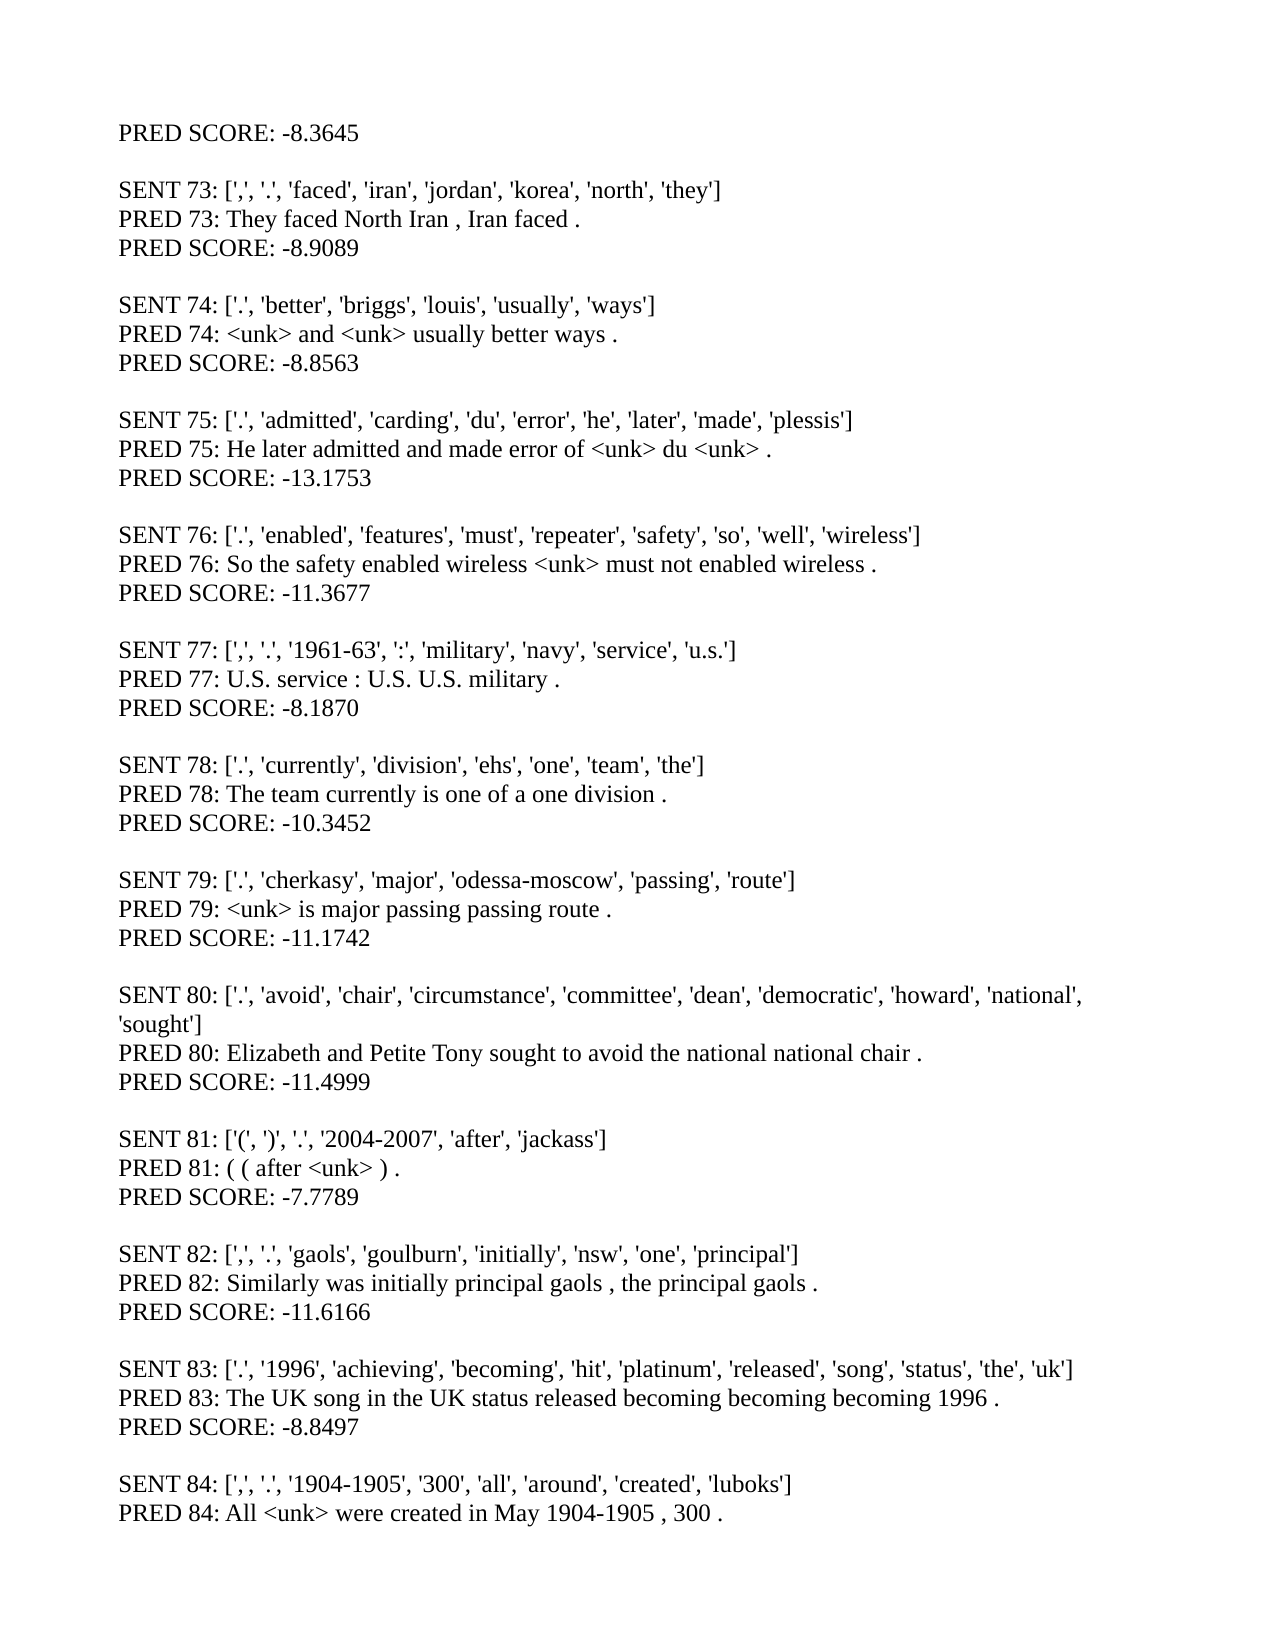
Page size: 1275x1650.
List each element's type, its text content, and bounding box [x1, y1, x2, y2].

text PRED 74: <unk> and <unk> usually better ways . [118, 319, 1157, 348]
text PRED 73: They faced North Iran , Iran faced . [118, 204, 1157, 233]
text PRED SCORE: -11.4999 [118, 1067, 1157, 1096]
text PRED 81: ( ( after <unk> ) . [118, 1153, 1157, 1182]
text PRED SCORE: -8.9089 [118, 233, 1157, 262]
text PRED 75: He later admitted and made error of <unk> du <unk> . [118, 434, 1157, 463]
text SENT 75: ['.', 'admitted', 'carding', 'du', 'error', 'he', 'later', 'made', 'plessis'] [118, 406, 1157, 434]
text SENT 81: ['(', ')', '.', '2004-2007', 'after', 'jackass'] [118, 1124, 1157, 1153]
text PRED SCORE: -10.3452 [118, 808, 1157, 837]
text PRED SCORE: -13.1753 [118, 463, 1157, 492]
text SENT 77: [',', '.', '1961-63', ':', 'military', 'navy', 'service', 'u.s.'] [118, 636, 1157, 664]
text SENT 84: [',', '.', '1904-1905', '300', 'all', 'around', 'created', 'luboks'] [118, 1469, 1157, 1498]
text PRED 82: Similarly was initially principal gaols , the principal gaols . [118, 1268, 1157, 1297]
text SENT 76: ['.', 'enabled', 'features', 'must', 'repeater', 'safety', 'so', 'well', 'wireless'] [118, 521, 1157, 549]
text PRED SCORE: -8.8497 [118, 1412, 1157, 1441]
text SENT 80: ['.', 'avoid', 'chair', 'circumstance', 'committee', 'dean', 'democratic', 'howard', 'national', 'sought'] [118, 981, 1157, 1038]
text PRED SCORE: -7.7789 [118, 1182, 1157, 1211]
text PRED SCORE: -11.6166 [118, 1297, 1157, 1326]
text SENT 83: ['.', '1996', 'achieving', 'becoming', 'hit', 'platinum', 'released', 'song', 'status', 'the', 'uk'] [118, 1354, 1157, 1383]
text SENT 82: [',', '.', 'gaols', 'goulburn', 'initially', 'nsw', 'one', 'principal'] [118, 1239, 1157, 1268]
text SENT 78: ['.', 'currently', 'division', 'ehs', 'one', 'team', 'the'] [118, 751, 1157, 779]
text SENT 73: [',', '.', 'faced', 'iran', 'jordan', 'korea', 'north', 'they'] [118, 176, 1157, 204]
text SENT 74: ['.', 'better', 'briggs', 'louis', 'usually', 'ways'] [118, 291, 1157, 319]
text PRED SCORE: -8.8563 [118, 348, 1157, 377]
text PRED 80: Elizabeth and Petite Tony sought to avoid the national national chair . [118, 1038, 1157, 1067]
text SENT 79: ['.', 'cherkasy', 'major', 'odessa-moscow', 'passing', 'route'] [118, 866, 1157, 894]
text PRED SCORE: -11.1742 [118, 923, 1157, 952]
text PRED 78: The team currently is one of a one division . [118, 779, 1157, 808]
text PRED 77: U.S. service : U.S. U.S. military . [118, 664, 1157, 693]
text PRED 83: The UK song in the UK status released becoming becoming becoming 1996 . [118, 1383, 1157, 1412]
text PRED 84: All <unk> were created in May 1904-1905 , 300 . [118, 1498, 1157, 1527]
text PRED SCORE: -11.3677 [118, 578, 1157, 607]
text PRED 79: <unk> is major passing passing route . [118, 894, 1157, 923]
text PRED SCORE: -8.3645 [118, 118, 1157, 147]
text PRED SCORE: -8.1870 [118, 693, 1157, 722]
text PRED 76: So the safety enabled wireless <unk> must not enabled wireless . [118, 549, 1157, 578]
